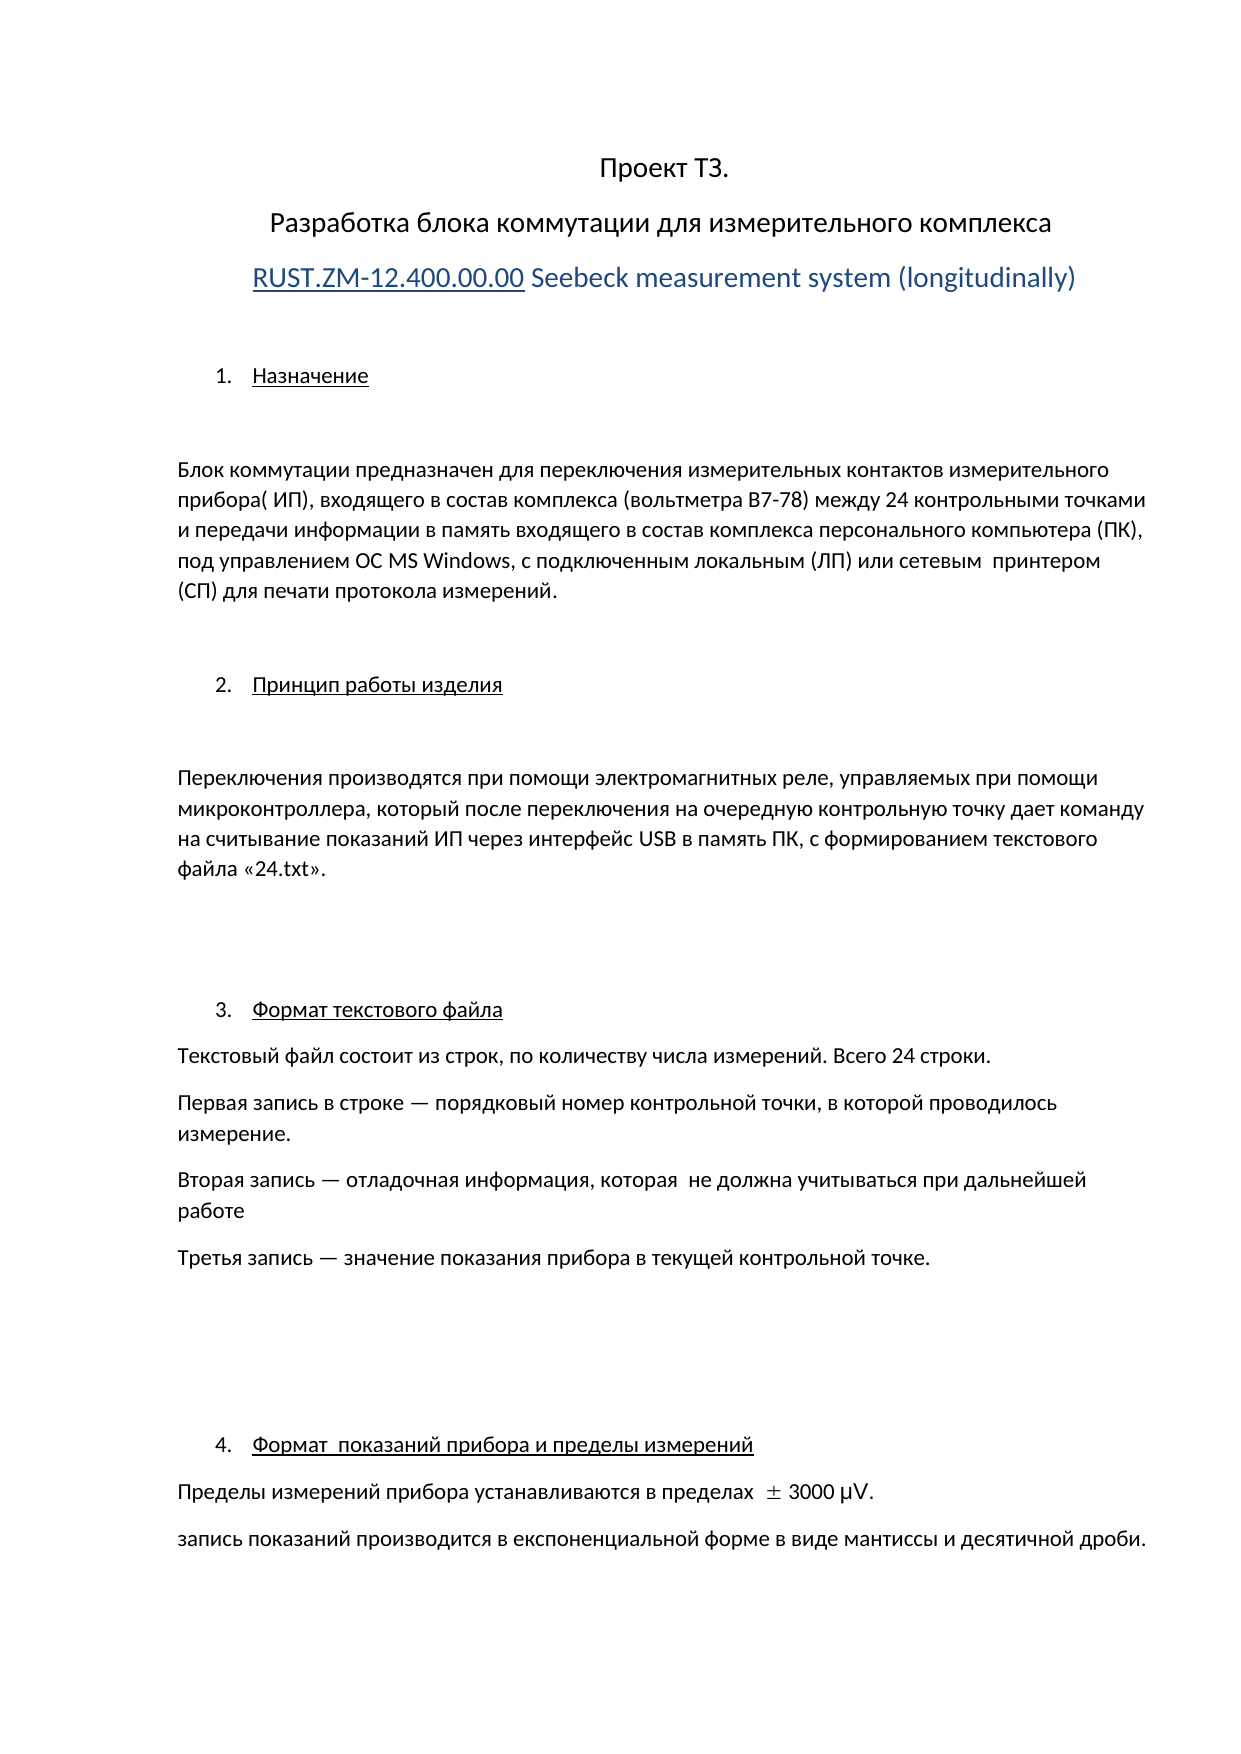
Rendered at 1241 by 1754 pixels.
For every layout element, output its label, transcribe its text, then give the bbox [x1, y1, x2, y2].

text Пределы измерений прибора устанавливаются в пределах  3000 μV. [177, 1477, 1152, 1505]
text Переключения производятся при помощи электромагнитных реле, управляемых при помощи микроконтроллера, который после переключения на очередную контрольную точку дает команду на считывание показаний ИП через интерфейс USB в память ПК, с формированием текстового файла «24.txt». [177, 763, 1152, 882]
text Проект ТЗ. [177, 149, 1152, 185]
text запись показаний производится в експоненциальной форме в виде мантиссы и десятичной дроби. [177, 1524, 1152, 1552]
text Третья запись — значение показания прибора в текущей контрольной точке. [177, 1243, 1152, 1271]
text Блок коммутации предназначен для переключения измерительных контактов измерительного прибора( ИП), входящего в состав комплекса (вольтметра В7-78) между 24 контрольными точками и передачи информации в память входящего в состав комплекса персонального компьютера (ПК), под управлением ОС MS Windows, с подключенным локальным (ЛП) или сетевым принтером (СП) для печати протокола измерений. [177, 455, 1152, 604]
text Вторая запись — отладочная информация, которая не должна учитываться при дальнейшей работе [177, 1166, 1152, 1224]
text RUST.ZM-12.400.00.00 Seebeck measurement system (longitudinally) [177, 259, 1152, 295]
list Формат показаний прибора и пределы измерений [215, 1430, 1152, 1458]
list Назначение [215, 361, 1152, 389]
list Принцип работы изделия [215, 670, 1152, 698]
list Формат текстового файла [215, 995, 1152, 1023]
text Разработка блока коммутации для измерительного комплекса [177, 204, 1152, 240]
text Первая запись в строке — порядковый номер контрольной точки, в которой проводилось измерение. [177, 1088, 1152, 1147]
text Текстовый файл состоит из строк, по количеству числа измерений. Всего 24 строки. [177, 1042, 1152, 1069]
